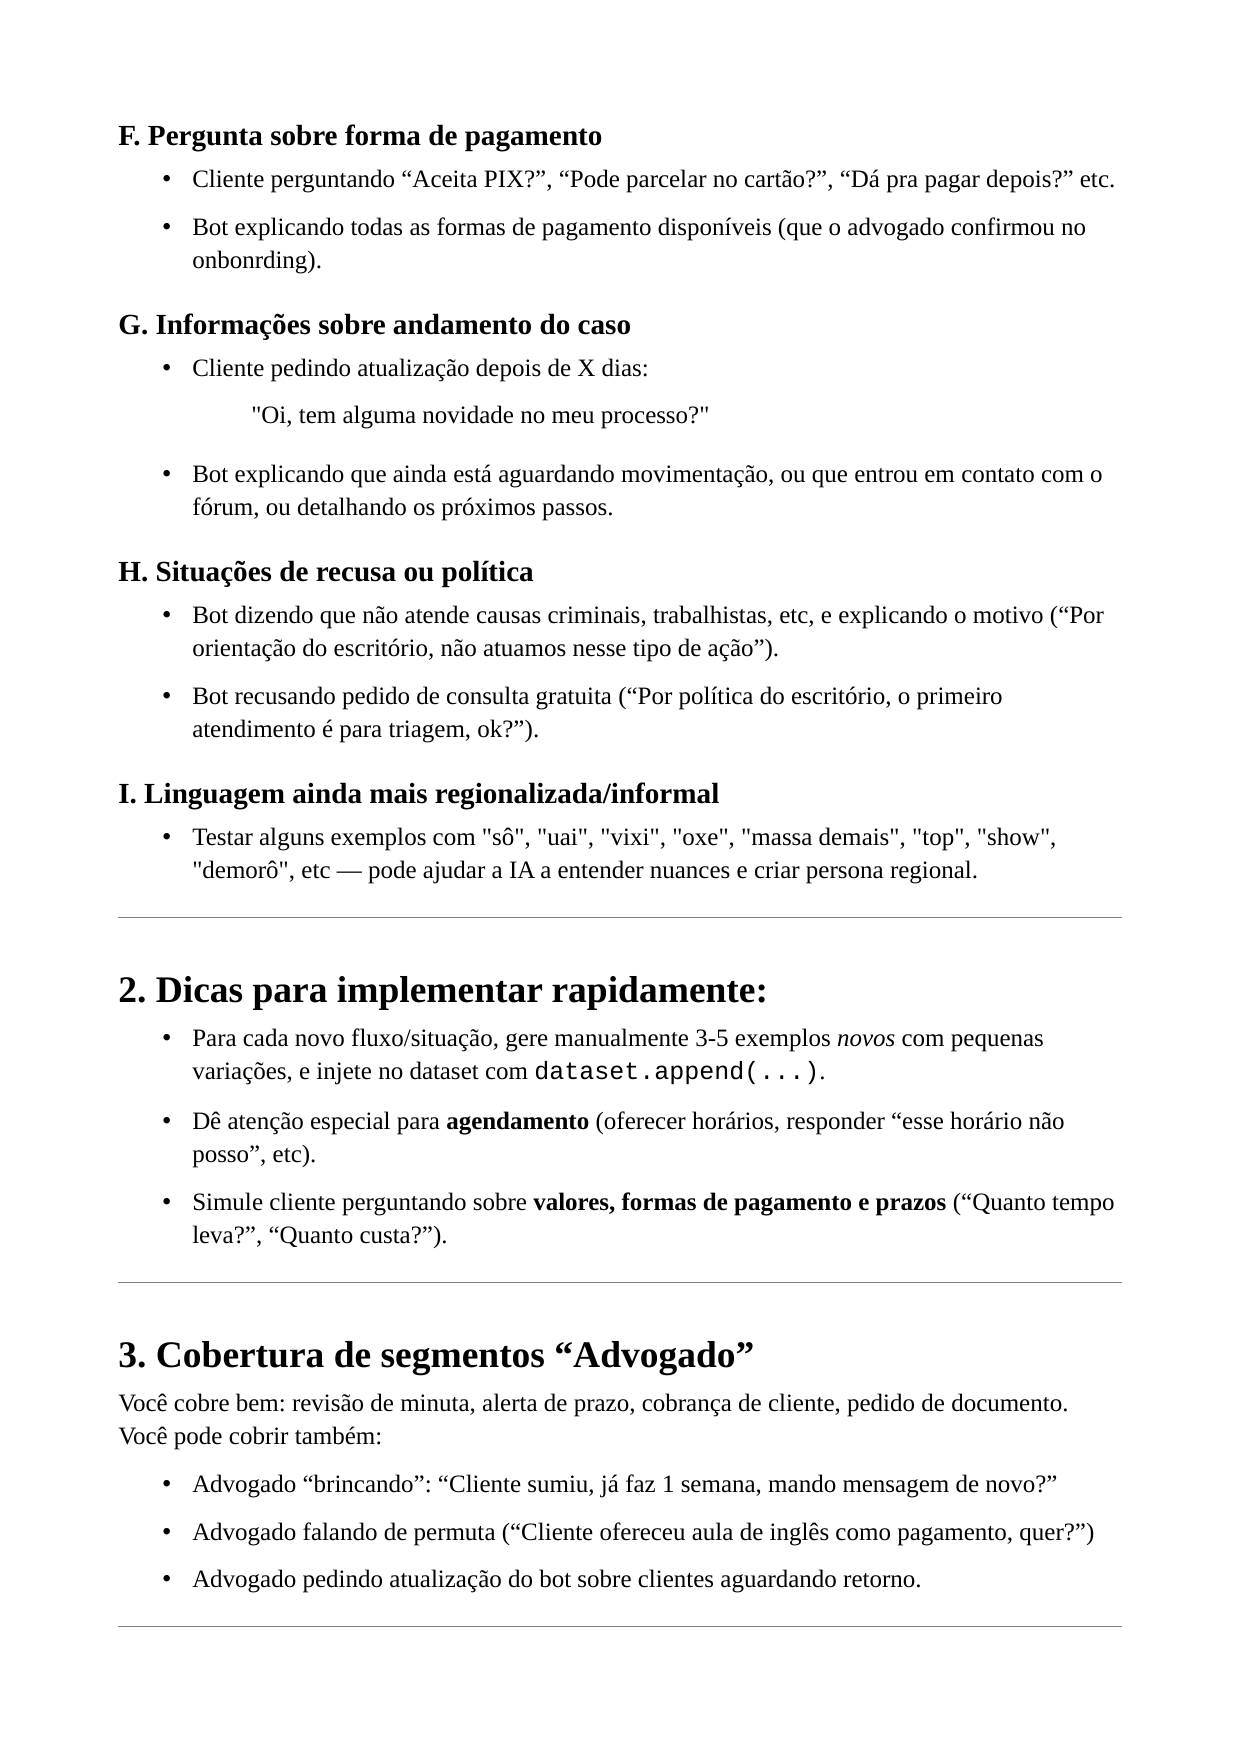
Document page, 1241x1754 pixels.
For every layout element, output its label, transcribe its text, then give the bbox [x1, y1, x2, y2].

subtitle G. Informações sobre andamento do caso [118, 307, 1122, 341]
list "Oi, tem alguma novidade no meu processo?" [222, 401, 1063, 429]
list Cliente perguntando “Aceita PIX?”, “Pode parcelar no cartão?”, “Dá pra pagar depois?” etc. [162, 164, 1122, 193]
text Você cobre bem: revisão de minuta, alerta de prazo, cobrança de cliente, pedido de documento. Você pode cobrir também: [118, 1388, 1122, 1450]
list Testar alguns exemplos com "sô", "uai", "vixi", "oxe", "massa demais", "top", "show", "demorô", etc — pode ajudar a IA a entender nuances e criar persona regional. [162, 822, 1122, 884]
list Dê atenção especial para agendamento (oferecer horários, responder “esse horário não posso”, etc). [162, 1106, 1122, 1168]
list Bot dizendo que não atende causas criminais, trabalhistas, etc, e explicando o motivo (“Por orientação do escritório, não atuamos nesse tipo de ação”). [162, 600, 1122, 662]
subtitle F. Pergunta sobre forma de pagamento [118, 118, 1122, 152]
list Cliente pedindo atualização depois de X dias: [162, 353, 1122, 382]
list Advogado falando de permuta (“Cliente ofereceu aula de inglês como pagamento, quer?”) [162, 1517, 1122, 1545]
subtitle 2. Dicas para implementar rapidamente: [118, 968, 1122, 1011]
list Advogado “brincando”: “Cliente sumiu, já faz 1 semana, mando mensagem de novo?” [162, 1469, 1122, 1498]
list Bot explicando todas as formas de pagamento disponíveis (que o advogado confirmou no onbonrding). [162, 212, 1122, 273]
list Advogado pedindo atualização do bot sobre clientes aguardando retorno. [162, 1564, 1122, 1593]
subtitle H. Situações de recusa ou política [118, 554, 1122, 588]
list Simule cliente perguntando sobre valores, formas de pagamento e prazos (“Quanto tempo leva?”, “Quanto custa?”). [162, 1187, 1122, 1249]
subtitle 3. Cobertura de segmentos “Advogado” [118, 1333, 1122, 1376]
subtitle I. Linguagem ainda mais regionalizada/informal [118, 776, 1122, 809]
list Bot recusando pedido de consulta gratuita (“Por política do escritório, o primeiro atendimento é para triagem, ok?”). [162, 681, 1122, 742]
list Bot explicando que ainda está aguardando movimentação, ou que entrou em contato com o fórum, ou detalhando os próximos passos. [162, 459, 1122, 521]
list Para cada novo fluxo/situação, gere manualmente 3-5 exemplos novos com pequenas variações, e injete no dataset com dataset.append(...). [162, 1023, 1122, 1087]
